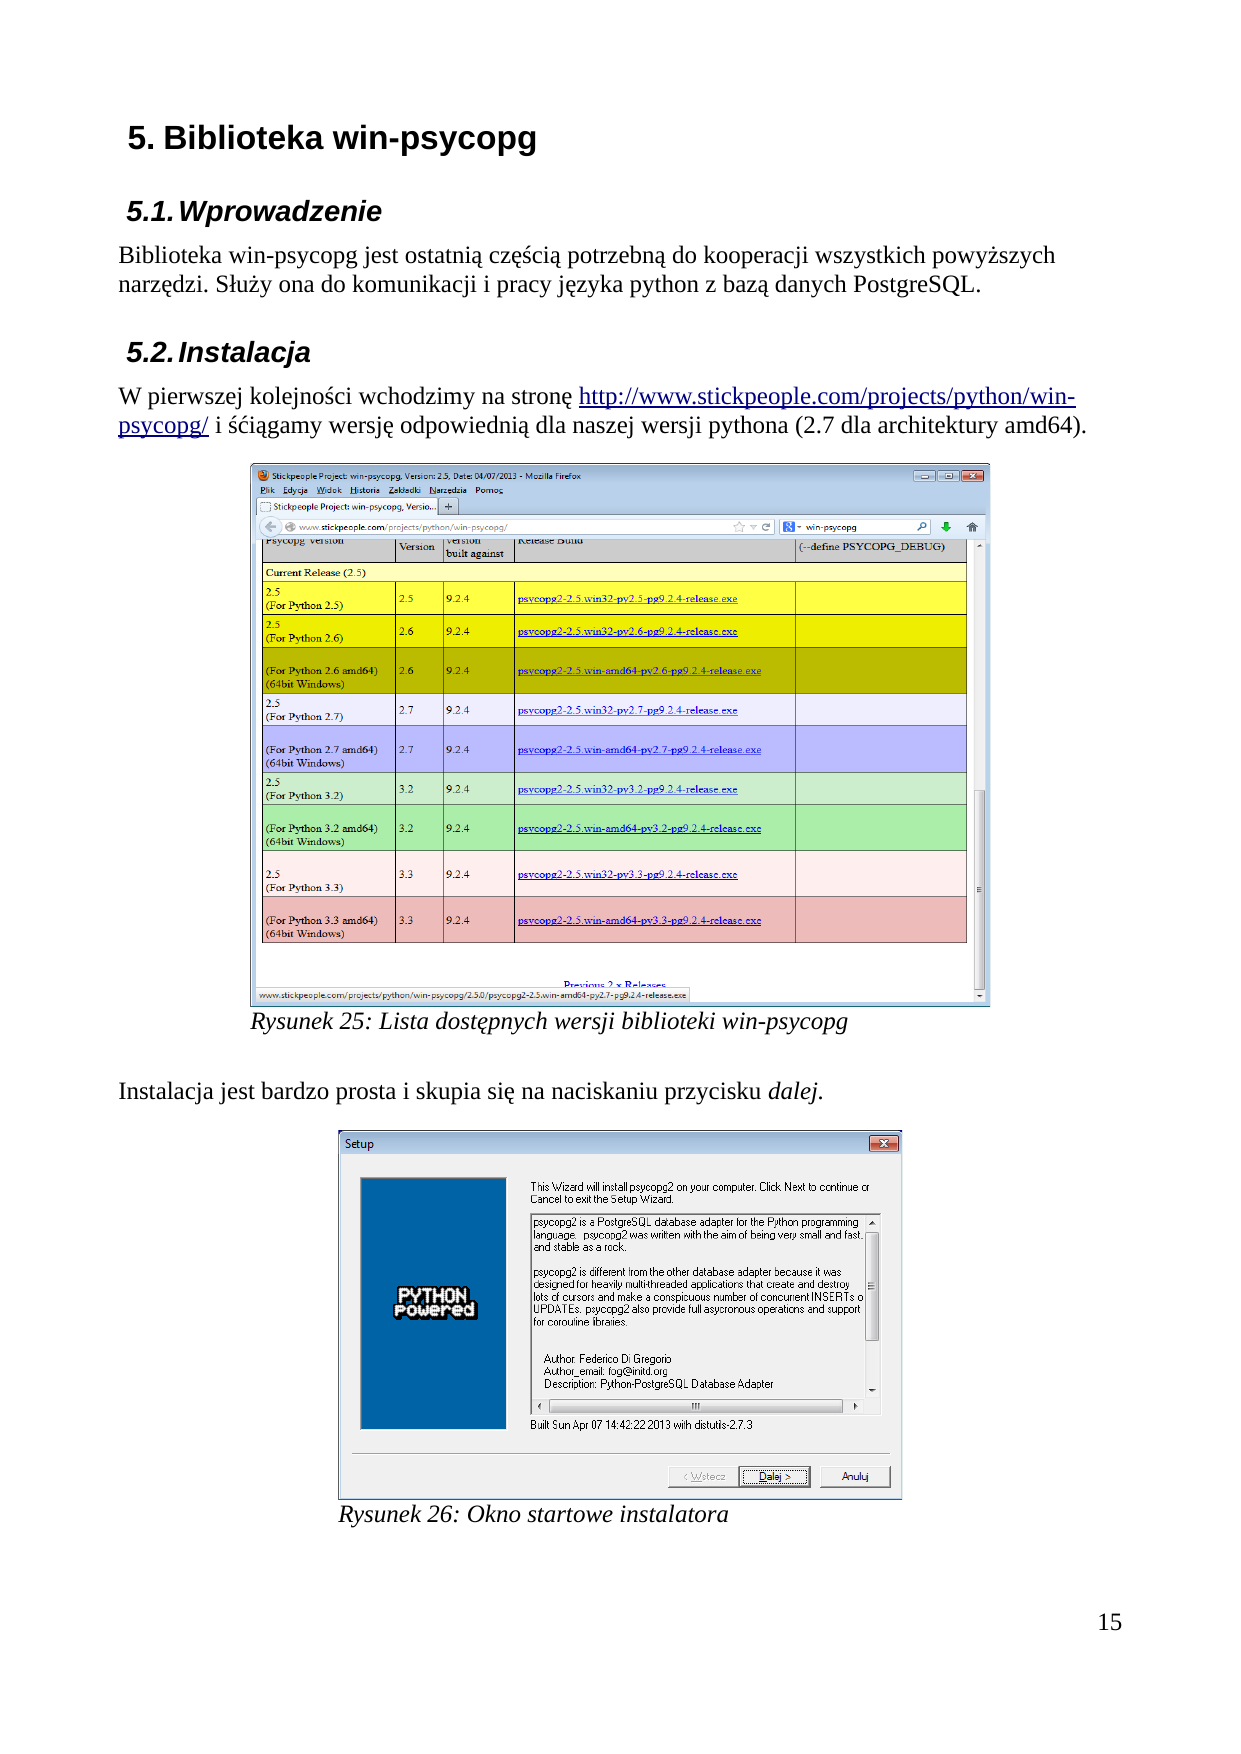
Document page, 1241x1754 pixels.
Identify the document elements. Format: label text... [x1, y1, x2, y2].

text W pierwszej kolejności wchodzimy na stronę http://www.stickpeople.com/projects/python/win-psycopg/ i śćiągamy wersję odpowiednią dla naszej wersji pythona (2.7 dla architektury amd64). [118, 381, 1122, 439]
text Biblioteka win-psycopg jest ostatnią częścią potrzebną do kooperacji wszystkich powyższych narzędzi. Służy ona do komunikacji i pracy języka python z bazą danych PostgreSQL. [118, 240, 1122, 298]
picture [338, 1130, 903, 1500]
subtitle Instalacja [118, 335, 1122, 369]
subtitle Biblioteka win-psycopg [118, 118, 1122, 157]
picture [250, 463, 990, 1007]
subtitle Wprowadzenie [118, 194, 1122, 228]
text Rysunek 26: Okno startowe instalatora [338, 1500, 902, 1528]
text Instalacja jest bardzo prosta i skupia się na naciskaniu przycisku dalej. [118, 1076, 1122, 1105]
text Rysunek 25: Lista dostępnych wersji biblioteki win-psycopg [250, 1007, 990, 1035]
